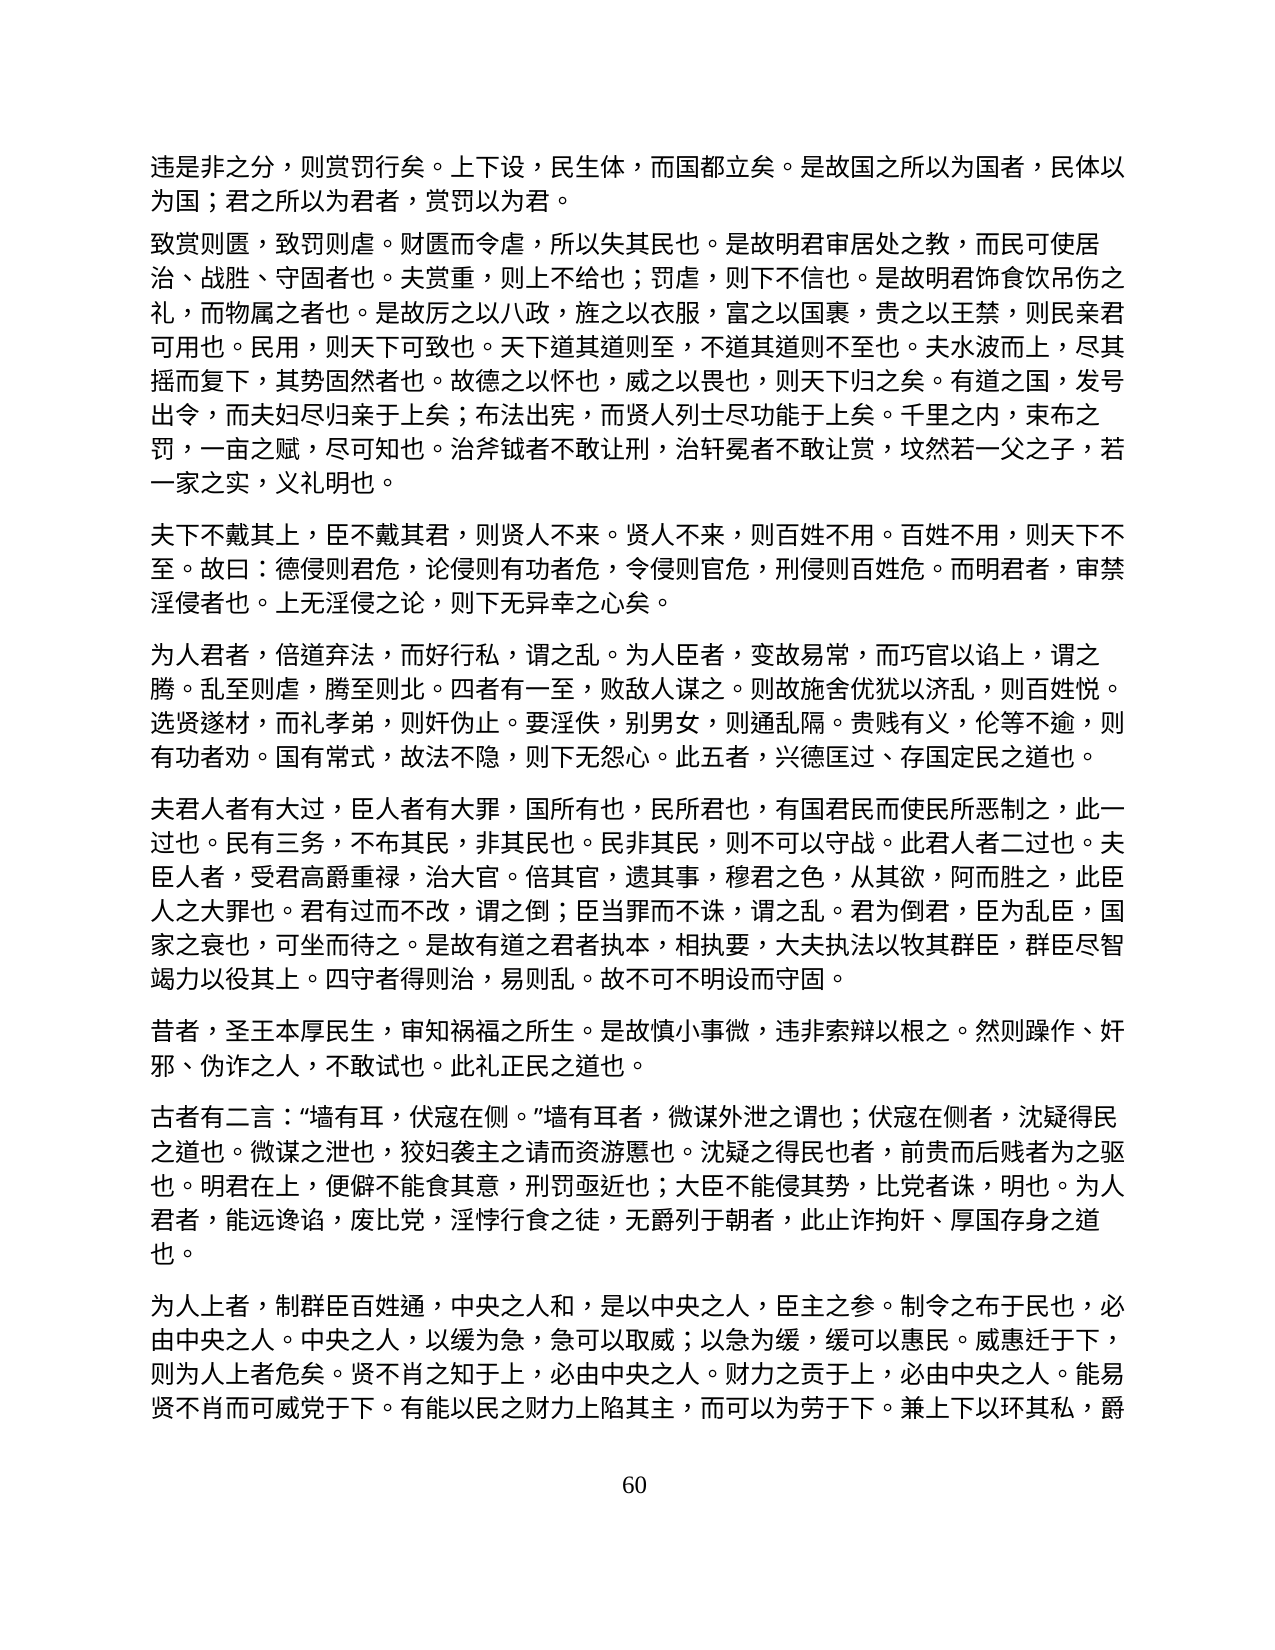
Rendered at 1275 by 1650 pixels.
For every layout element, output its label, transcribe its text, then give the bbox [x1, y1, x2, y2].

text 夫君人者有大过，臣人者有大罪，国所有也，民所君也，有国君民而使民所恶制之，此一过也。民有三务，不布其民，非其民也。民非其民，则不可以守战。此君人者二过也。夫臣人者，受君高爵重禄，治大官。倍其官，遗其事，穆君之色，从其欲，阿而胜之，此臣人之大罪也。君有过而不改，谓之倒；臣当罪而不诛，谓之乱。君为倒君，臣为乱臣，国家之衰也，可坐而待之。是故有道之君者执本，相执要，大夫执法以牧其群臣，群臣尽智竭力以役其上。四守者得则治，易则乱。故不可不明设而守固。 [150, 792, 1125, 996]
text 致赏则匮，致罚则虐。财匮而令虐，所以失其民也。是故明君审居处之教，而民可使居治、战胜、守固者也。夫赏重，则上不给也；罚虐，则下不信也。是故明君饰食饮吊伤之礼，而物属之者也。是故厉之以八政，旌之以衣服，富之以国裹，贵之以王禁，则民亲君可用也。民用，则天下可致也。天下道其道则至，不道其道则不至也。夫水波而上，尽其摇而复下，其势固然者也。故德之以怀也，威之以畏也，则天下归之矣。有道之国，发号出令，而夫妇尽归亲于上矣；布法出宪，而贤人列士尽功能于上矣。千里之内，束布之罚，一亩之赋，尽可知也。治斧钺者不敢让刑，治轩冕者不敢让赏，坟然若一父之子，若一家之实，义礼明也。 [150, 227, 1125, 499]
text 违是非之分，则赏罚行矣。上下设，民生体，而国都立矣。是故国之所以为国者，民体以为国；君之所以为君者，赏罚以为君。 [150, 150, 1125, 218]
text 夫下不戴其上，臣不戴其君，则贤人不来。贤人不来，则百姓不用。百姓不用，则天下不至。故曰：德侵则君危，论侵则有功者危，令侵则官危，刑侵则百姓危。而明君者，审禁淫侵者也。上无淫侵之论，则下无异幸之心矣。 [150, 517, 1125, 620]
text 为人君者，倍道弃法，而好行私，谓之乱。为人臣者，变故易常，而巧官以谄上，谓之腾。乱至则虐，腾至则北。四者有一至，败敌人谋之。则故施舍优犹以济乱，则百姓悦。选贤遂材，而礼孝弟，则奸伪止。要淫佚，别男女，则通乱隔。贵贱有义，伦等不逾，则有功者劝。国有常式，故法不隐，则下无怨心。此五者，兴德匡过、存国定民之道也。 [150, 638, 1125, 774]
text 昔者，圣王本厚民生，审知祸福之所生。是故慎小事微，违非索辩以根之。然则躁作、奸邪、伪诈之人，不敢试也。此礼正民之道也。 [150, 1014, 1125, 1082]
text 古者有二言：“墙有耳，伏寇在侧。”墙有耳者，微谋外泄之谓也；伏寇在侧者，沈疑得民之道也。微谋之泄也，狡妇袭主之请而资游慝也。沈疑之得民也者，前贵而后贱者为之驱也。明君在上，便僻不能食其意，刑罚亟近也；大臣不能侵其势，比党者诛，明也。为人君者，能远谗谄，废比党，淫悖行食之徒，无爵列于朝者，此止诈拘奸、厚国存身之道也。 [150, 1100, 1125, 1270]
text 为人上者，制群臣百姓通，中央之人和，是以中央之人，臣主之参。制令之布于民也，必由中央之人。中央之人，以缓为急，急可以取威；以急为缓，缓可以惠民。威惠迁于下，则为人上者危矣。贤不肖之知于上，必由中央之人。财力之贡于上，必由中央之人。能易贤不肖而可威党于下。有能以民之财力上陷其主，而可以为劳于下。兼上下以环其私，爵 [150, 1288, 1125, 1424]
